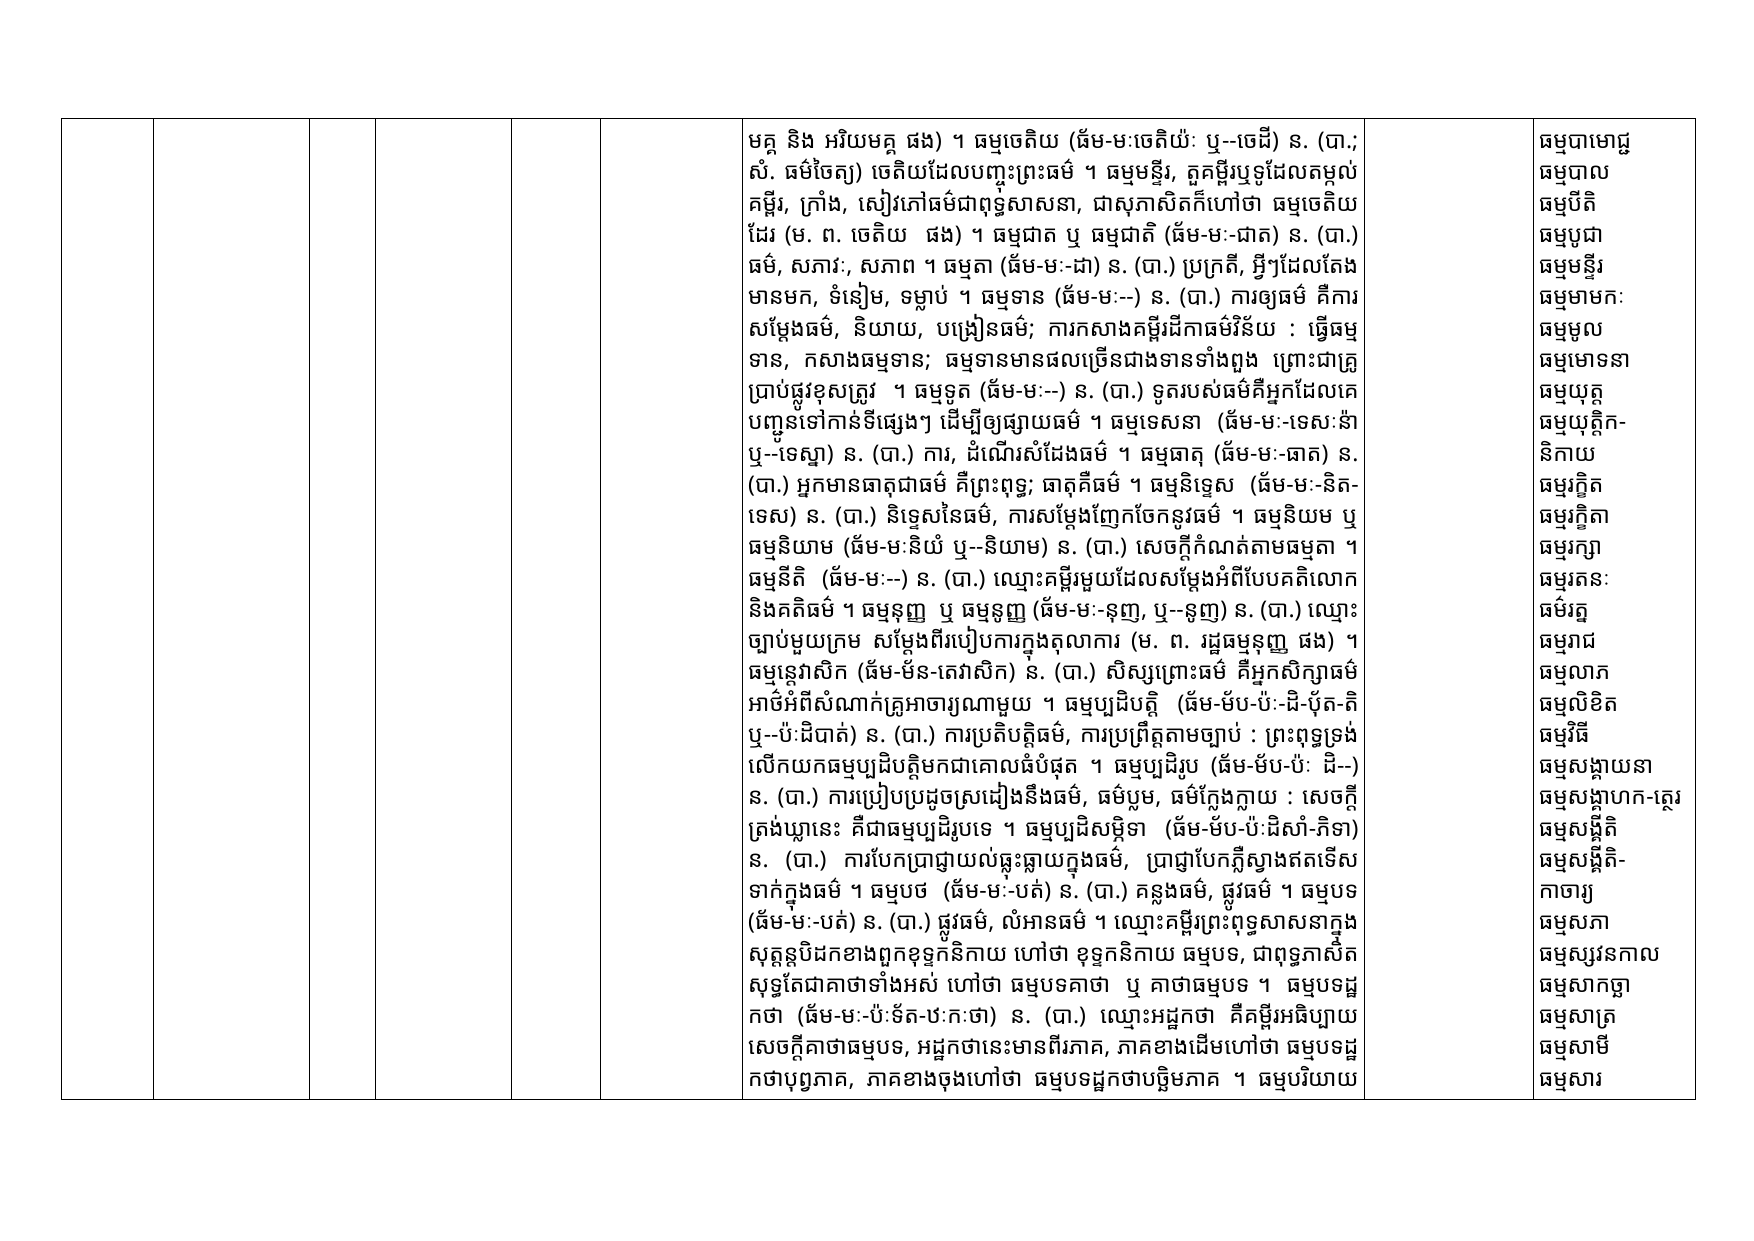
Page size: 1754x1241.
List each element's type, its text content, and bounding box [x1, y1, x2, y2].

table_cell [512, 119, 600, 1098]
table_cell [1365, 119, 1533, 1098]
table_cell ធម្មកថា ធម្មកម្ម ធម្មកាយ ធម្មការ ធម្មក្ខន្ធ ធម្មគុណ ធម្មគោរព ធម្មចក្ក ធម្មចក្កប្បវត្តន-សូត្រ ធម្មចក្ខុ ធម្មចេតិយ​ ធម្មតា ធម្មទាន ធម្មទូត ធម្មទេសនា ធម្មធាតុ ធម្មនិទ្ទេស ធម្មនិយម ធម្មនីតិ ធម្មនុញ្ញ ធម្មន្តេវាសិក ធម្មប្បដិបត្តិ ធម្មប្បដិរូប ធម្មប្បដិសម្ភិទា ធម្មបថ ធម្មបទ ធម្មបទដ្ឋកថា ធម្មបាមោជ្ជ ធម្មបាល ធម្មបីតិ ធម្មបូជា ធម្មមន្ទីរ ធម្មមាមកៈ ធម្មមូល ធម្មមោទនា ធម្មយុត្ត ធម្មយុត្តិក- និកាយ ធម្មរក្ខិត ធម្មរក្ខិតា ធម្មរក្សា ធម្មរតនៈ ធម៌រត្ន ធម្មរាជ ធម្មលាភ ធម្មលិខិត ធម្មវិធី ធម្មសង្គាយនា ធម្មសង្គាហក-ត្ថេរ ធម្មសង្គីតិ ធម្មសង្គីតិ- កាចារ្យ​ ធម្មសភា ធម្មស្សវនកាល ធម្មសាកច្ឆា ធម្មសាត្រ ធម្មសាមី ធម្មសារ ធម្មសាលា ធម្មសាសន៍ ធម្មសាស្រ្ត ធម្មសេនាបតី ធម្មសំវេគ ធម្មាចារ្យ ធម្មាធិករណ៍ ធម្មាធិការ ធម្មាធិការី ធម្មាធិដ្ឋាន ធម្មាធិបតេយ្យ ធម្មាធិប្បាយ ធម្មានុរូប ធម្មារម្មណ៍ ធម្មាសនៈ ធម្មិក ធម្មិករាជ ធម្មុទ្ទេស [1534, 119, 1695, 1098]
table_cell [62, 119, 153, 1098]
table_cell [376, 119, 511, 1098]
table_cell (ធម៌) ធម៌, សភាវៈ​ទ្រទ្រង់​សត្វ​លោក គឺ បុណ្យ, បាប, សុចរិត, ទុច្ចរិត; ហេតុ; សភាព; ធម្មតា; ប្រក្រតី; ធម្មជាត; ប្រាជ្ញា​ញាណ; គុណ; សេចក្ដី​ចម្រើន; អារម្មណ៍​ខាង​ផ្លូវ​ចិត្ត; ការ​រិះ​គិត; សង្ខារ; កិរិយា​មារយាទ; បរិយត្តិ; ច្បាប់ ។ល។ ពាក្យ​នេះ​ប្រើ​សម្រាប់​រៀង​ភ្ជាប់​ពី​ខាង​ដើម​សព្ទ​ដទៃ​ទៀត​ដូច​ជា ធម្ម​កថា (ធ័ម-មៈកៈ ថា) ន. (បា.) សម្ដី​ដែល​ជា​ធម៌; ការ​សំដែង​ធម៌ ។ ធម្ម​កម្ម (ធ័ម មៈក័ម) ន. (បា.) អំពើ, កិច្ចការ​ដែល​ប្រកប​ដោយ​ធម៌, ដែល​ត្រូវ​តាម​ធម៌ ។ ព. ផ្ទ. អធម្ម​កម្ម ។ ធម្ម​កាយ (ធ័ម-មៈ--) ន. (បា.; សំ. ធម៌​កាយ) កាយ​មួយ​យ៉ាង​ក្នុង​កាយ​ទាំង​បី​របស់​ព្រះ​សព្វញ្ញុ​ពុទ្ធ​គឺ រូប​កាយ, នាម​កាយ, ធម្ម​កាយ; ព្រះ​ធម៌​ដែល​ជា​ពុទ្ធ​ភាសិត​ហៅ​ថា ធម្ម​កាយ ព្រោះ​ទុក​ដូច​ជា រូប​កាយ​របស់​ព្រះ​អង្គ សូម្បី​ទ្រង់​បរិព្វាន​ទៅ​ហើយ ក៏​នៅ​មាន​ព្រះ​ធម៌​នេះ​ជា​តំណាង​ព្រះ​អង្គ ។ ធម្មការ (ធ័ម-មៈ--) ន. (បា. ធម្ម + ការ) ឈ្មោះ​ក្រសួង​រដ្ឋ​មន្ត្រី​សម្រេច​កិច្ចការ​ខាង​សាសនា : ក្រសួង​ធម្មការ ។ ធម្មក្ខន្ធ (ធ័ម-ម័ក-ខ័ន) ន. (បា.; សំ. ធម៌ ស្កន្ធ) ពួក​ធម៌, កង​ធម៌; ចំនួន​កង​ធម៌​ជា​ពុទ្ធ​វចនៈ​ក្នុង​ព្រះ​ត្រៃ​បិដក ហៅ​ថា ព្រះ​ធម៌ ៨ ម៉ឺន ៤ ពាន់​ធម្មក្ខន្ធ (ម. ព. ខន្ធ ផង) ។ ធម្ម​គុណ (ធ័ម-មៈ-គុណ) ន. (បា.; សំ. ធម៌​គុណ) គុណ​ព្រះ​ធម៌ គឺ​សភាវៈ​ដែល​ស្រោច​ស្រង់​ទ្រទ្រង់​សត្វ​អ្នក​ប្រតិបត្តិ​តាម​គន្លង​ធម៌​ឲ្យ​បាន​សេចក្ដី​សុខ ។ ធម្ម​គោរព (ធ័ម-មៈ-គោរប់) ន. (សំ. ធម៌ + គៅរវ; បា. ធម្ម + គារវ) សេចក្ដី​កោត​ក្រែង​ចំពោះ​ធម៌ គឺ​សេចក្ដី​ប្រព្រឹត្ត​ប្រតិបត្តិ​តាម​គន្លង​ធម៌ ។ ឈ្មោះ​សាស្ត្រា​ប្រែ​រយ​មួយ​ខ្សែ សម្រាប់​សំដែង​ជា​មុន​បង្អស់​ប្រាប់​សេចក្ដី​គោរព​ធម៌ ក្នុង​ឱកាស​បុណ្យ​ធំ​ៗ តាម​ទម្លាប់​ពុទ្ធ​សាសនិក​ជន​ក្នុង​កម្ពុជ​រដ្ឋ : សាស្ត្រា​ព្រះ​ធម្ម​គោរព ។ ធម្ម​ចក្ក (ធ័ម-មៈច័ក) ន. (បា.; សំ. ធម៌ចក្រ) ចក្រ​គឺ​ធម៌​ឬ​ធម៌​ដូច​ជា​កង់ គឺ​ធម៌​ដែល​ព្រះ​សព្វញ្ញុ​ពុទ្ធ​ទ្រង់​ត្រាស់​សម្ដែង​ជា​ដំបូង​បង្អស់ ក្នុង​កាល​ព្រះ​អង្គ​បាន​ត្រាស់​ទើប​បាន ៥៩​ថ្ងៃ, ទ្រង់​សំដែង​អរិយ​សច្ច ៤ បង្វិល​ដំណើរ​សេចក្ដី​ដូច​ជា​កង់​រទេះ ។ ធម្ម​ចក្កប្បវត្តន​សូត្រ (ធ័ម-មៈច័ក-ក័បប៉ៈវ៉័ត-តៈន៉ៈសូត) ន. (បា.--សុត្ត; សំ. ធម៌​ចក្រ​ប្រវត៌ន​សូត្រ) ឈ្មោះ​សូត្រ​ដែល​ព្រះ​សម្មាសម្ពុទ្ធ​ទ្រង់​សម្ដែង​ធម្ម​ចក្ក ។ ធម្ម​ចក្ខុ (ធ័ម-មៈ-ច័កខុ) ន. (បា.; សំ. ធម៌​ចក្សុស៑ ឬ--ចក្សុ) ភ្នែក​គឺ​ធម៌​ឬ​ធម៌​ទុក​ដូច​ជា​ភ្នែក, បាន​ខាង​ឯ​អរិយ​មគ្គ​ជាន់​ក្រោម​បី​ប្រភេទ​គឺ សោតាបត្តិ​មគ្គ, សកទាគាមិ​មគ្គ, អនាគាមិ​មគ្គ; តែ​ច្រើន​សំដៅ​ចំពោះ សោតាបត្តិ​មគ្គ (ម. ព. មគ្គ និង អរិយ​មគ្គ ផង) ។ ធម្ម​ចេតិយ (ធ័ម-មៈចេតិយ៉ៈ ឬ--ចេដី) ន. (បា.; សំ. ធម៌​ចៃត្យ) ចេតិយ​ដែល​បញ្ចុះ​ព្រះ​ធម៌ ។ ធម្ម​មន្ទីរ, តួ​គម្ពីរ​ឬ​ទូ​ដែល​តម្កល់​គម្ពីរ, ក្រាំង, សៀវភៅ​ធម៌​ជា​ពុទ្ធ​សាសនា, ជា​សុភាសិត​ក៏​ហៅ​ថា ធម្ម​ចេតិយ ដែរ (ម. ព. ចេតិយ ផង) ។ ធម្មជាត ឬ ធម្មជាតិ (ធ័ម-មៈ-ជាត) ន. (បា.) ធម៌, សភាវៈ, សភាព ។ ធម្មតា (ធ័ម-មៈ-ដា) ន. (បា.) ប្រក្រតី, អ្វី​ៗ​ដែល​តែង​មាន​មក, ទំនៀម, ទម្លាប់ ។ ធម្ម​ទាន (ធ័ម-មៈ--) ន. (បា.) ការ​ឲ្យ​ធម៌ គឺ​ការ​សម្ដែង​ធម៌, និយាយ, បង្រៀន​ធម៌; ការ​កសាង​គម្ពីរ​ដីកា​ធម៌​វិន័យ : ធ្វើ​ធម្ម​ទាន, កសាង​ធម្ម​ទាន; ធម្ម​ទាន​មាន​ផល​ច្រើន​ជាង​ទាន​ទាំងពួង ព្រោះ​ជា​គ្រូ​ប្រាប់​ផ្លូវ​ខុស​ត្រូវ ។ ធម្ម​ទូត (ធ័ម-មៈ--) ន. (បា.) ទូត​របស់​ធម៌​គឺ​អ្នក​ដែល​គេ​បញ្ជូន​ទៅ​កាន់​ទី​ផ្សេង​ៗ ដើម្បី​ឲ្យ​ផ្សាយ​ធម៌ ។ ធម្ម​ទេសនា (ធ័ម-មៈ-ទេសៈន៉ា ឬ--ទេស្នា) ន. (បា.) ការ, ដំណើរ​សំដែង​ធម៌ ។ ធម្ម​ធាតុ (ធ័ម-មៈ-ធាត) ន. (បា.) អ្នក​មាន​ធាតុ​ជា​ធម៌ គឺ​ព្រះ​ពុទ្ធ; ធាតុ​គឺ​ធម៌ ។ ធម្ម​និទ្ទេស (ធ័ម-មៈ-និត-ទេស) ន. (បា.) និទ្ទេស​នៃ​ធម៌, ការ​សម្ដែង​ញែក​ចែក​នូវ​ធម៌ ។ ធម្ម​និយម ឬ ធម្ម​និយាម (ធ័ម-មៈនិយំ ឬ--និយាម) ន. (បា.) សេចក្ដី​កំណត់​តាម​ធម្មតា ។ ធម្ម​នីតិ (ធ័ម-មៈ--) ន. (បា.) ឈ្មោះ​គម្ពីរ​មួយ​ដែល​សម្ដែង​អំពី​បែប​គតិ​លោក និង​គតិ​ធម៌ ។ ធម្ម​នុញ្ញ ឬ ធម្ម​នូញ្ញ (ធ័ម-មៈ-នុញ, ឬ--នូញ) ន. (បា.) ឈ្មោះ​ច្បាប់​មួយ​ក្រម សម្ដែង​ពី​របៀប​ការ​ក្នុង​តុលាការ (ម. ព. រដ្ឋ​ធម្ម​នុញ្ញ ផង) ។ ធម្មន្តេវាសិក (ធ័ម-ម័ន-តេវាសិក) ន. (បា.) សិស្ស​ព្រោះ​ធម៌ គឺ​អ្នក​សិក្សា​ធម៌​អាថ៌​អំពី​សំណាក់​គ្រូ​អាចារ្យ​ណា​មួយ ។ ធម្មប្បដិបត្តិ (ធ័ម-ម័ប-ប៉ៈ-ដិ-ប៉័ត-តិ ឬ--ប៉ៈដិបាត់) ន. (បា.) ការ​ប្រតិបត្តិ​ធម៌, ការ​ប្រព្រឹត្ត​តាម​ច្បាប់ : ព្រះ​ពុទ្ធ​ទ្រង់​លើក​យក​ធម្មប្បដិបត្តិ​មក​ជា​គោល​ធំ​បំផុត ។ ធម្មប្បដិរូប (ធ័ម-ម័ប-ប៉ៈ ដិ--) ន. (បា.) ការ​ប្រៀប​ប្រដូច​ស្រដៀង​នឹង​ធម៌, ធម៌​ប្លម, ធម៌​ក្លែងក្លាយ : សេចក្ដី​ត្រង់​ឃ្លា​នេះ គឺ​ជា​ធម្មប្បដិរូប​ទេ ។ ធម្មប្បដិ​សម្ភិទា (ធ័ម-ម័ប-ប៉ៈដិសាំ-ភិទា) ន. (បា.) ការ​បែក​ប្រាជ្ញា​យល់​ធ្លុះ​ធ្លាយ​ក្នុង​ធម៌, ប្រាជ្ញា​បែក​ភ្លឺ​ស្វាង​ឥត​ទើស​ទាក់​ក្នុង​ធម៌ ។ ធម្ម​បថ (ធ័ម-មៈ-បត់) ន. (បា.) គន្លង​ធម៌, ផ្លូវ​ធម៌ ។ ធម្ម​បទ (ធ័ម-មៈ-បត់) ន. (បា.) ផ្លូវ​ធម៌, លំអាន​ធម៌ ។ ឈ្មោះ​គម្ពីរ​ព្រះ​ពុទ្ធ​សាសនា​ក្នុង​សុត្តន្ត​បិដក​ខាង​ពួក​ខុទ្ទក​និកាយ ហៅ​ថា ខុទ្ទក​និកាយ ធម្ម​បទ, ជា​ពុទ្ធ​ភាសិត​សុទ្ធ​តែ​ជា​គាថា​ទាំងអស់ ហៅ​ថា ធម្ម​បទ​គាថា ឬ គាថា​ធម្ម​បទ ។ ធម្ម​បទដ្ឋ​កថា (ធ័ម-មៈ-ប៉ៈទ័ត-ឋៈកៈថា) ន. (បា.) ឈ្មោះ​អដ្ឋ​កថា គឺ​គម្ពីរ​អធិប្បាយ​សេចក្ដី​គាថា​ធម្ម​បទ, អដ្ឋ​កថា​នេះ​មាន​ពីរ​ភាគ, ភាគ​ខាង​ដើម​ហៅ​ថា ធម្ម​បទដ្ឋ​កថា​បុព្វ​ភាគ, ភាគ​ខាង​ចុង​ហៅ​ថា ធម្ម​បទដ្ឋ​កថា​បច្ឆិម​ភាគ ។ ធម្ម​បរិយាយ (ធ័ម-មៈ-ប៉ៈរ៉ិយ៉ាយ ឬ--បរ៉ិ--) ន. (បា.) បរិយាយ​នៃ​ធម៌, សេចក្ដី​អធិប្បាយ​វែក​ញែក​នូវ​ធម៌, ការ​ពន្យល់​សេចក្ដី​តាម​ដំណើរ​ធម៌ : ធម្ម​បរិយាយ​នេះ​មិន​ត្រូវ​តាម​របៀប​ទេ, ធម្ម​បរិយាយ​នោះ​ពីរោះ​ជ្រាលជ្រៅ​ល្អ​ណាស់ ។ ធម្ម​បាមោជ្ជ (ធ័ម-មៈ-ប៉ាម៉ោច) ន. (បា. ធម្មប្បាមោជ្ជ; សំ. ធម៌​ប្រមោទ ឬ ធម៌​ប្រាមោទ្យ) សេចក្ដី​រីករាយ​ចំពោះ​ធម៌ ។ ធម្ម​បាល (ធ័ម-មៈ--) ន. (បា.) អ្នក​រក្សា​ធម៌ ។ ធម្ម​បីតិ (ធ័ម-មៈ-ប៉ីតិ) ន. (បា. ធម្មប្បីតិ; សំ. ធម៌​ប្រីតិ) ដំណើរ​ក្រេប​ផឹក​រស​ធម៌; សេចក្ដី​រីករាយ​ចំពោះ​ធម៌ : អ្នក​មាន​ធម្មបីតិ​ក្នុង​សន្តាន​រមែង​សម្រេច​ឥរិយាបថ​ទាំង ៤ ជា​សុខ ។ ធម្ម​បូជា (ធ័ម-មៈ--) ន. (បា.) បូជា​ចំពោះ​ធម៌, បូជា​ចំពោះ​អ្នក​ចេះ​ធម៌​ឬ​ចំពោះ​អ្នក​ប្រព្រឹត្ត​ធម៌ : វត្ថុ​នេះ​ជា​ធម្ម​បូជា​របស់​ខ្ញុំ ។ ធម្ម​មន្ទីរ (ធ័ម-មៈ-មន់ទី) ន. (បា. ធម្ម​មន្ទិរ) ផ្ទះ, កន្លែង​តម្កល់​ធម៌ គឺ​បណ្ណាល័យ​តម្កល់​គម្ពីរ​ផ្សេង​ៗ ។ ធម្ម​មាមកៈ (ធ័ម-មៈ-មាមៈកៈ) ន. (បា. ធម្ម​មាមក) អ្នក​ដែល​រាប់​អាន​គោរព​ថា​ព្រះ​ធម៌​ជា​របស់​អាត្មា​អញ គឺ​អ្នក​ដែល​ជឿ​ធម៌​ជា​ពុទ្ធ​សាសនា​ស៊ប់​ចិត្ត ឥត​មាន​ងាក​បែរ ។ ធម្ម​មូល (ធ័ម-មៈ--) ន. (បា.) ឫស​គល់​នៃ​ធម៌, ទី​តាំង​នៃ​ធម៌ : សេចក្ដី​ដឹង​គុណ​គោរព​អ្នក​មាន​គុណ ជា​ធម្ម​មូល ។ ធម្ម​មោទនា (ធ័ម-មៈមោទៈនា) ន. (បា.) សេចក្ដី​រីករាយ​ចំពោះ​ធម៌ ។ ធម្ម​យុត្ត (ធ័ម-មៈ-យុត) ន. ឬ គុ. (បា.; សំ. ធម៌​យុក្ត) អ្នក​ប្រកប​ដោយ​ធម៌; ដែល​ប្រកប​ដោយ​ធម៌ ។ ធម្ម​យុត្តិក​និកាយ (ធ័ម-មៈ-យុត-តិកៈ) ន. (បា.) ឈ្មោះ​គណៈ​បព្វជិត​ក្នុង​ព្រះ​ពុទ្ធ​សាសនា​សម័យ​សព្វ​ថ្ងៃ​នេះ ដែល​ជា​គូ​គ្នា​នឹង​មហា​និកាយ (ម. ព. នេះ​ផង) ។ ធម្ម​រក្ខិត (ធ័ម-មៈ-រ័កខិត) ន. ឬ គុ. (បា.; សំ. ធម៌​រក្សិត) អ្នក​រក្សា​ធម៌ ។ ពាក្យ​នេះ​ច្រើន​ប្រើ​ជា​ឈ្មោះ​ភិក្ខុ​ឬ​សាមណេរ​ក្នុង​ព្រះ​ពុទ្ធ​សាសនា ។ ចួន​កាល​ប្រើ​ជា​សមណ​ស័ក្តិ​ទី​រាជា​គណៈ​ក៏​មាន ។ ធម្ម​រក្ខិតា (ធ័ម-មៈរ័កខិតា) ន. (បា.) ស្រ្តី​ដែល​ជន​អ្នក​ប្រព្រឹត្ត​ធម៌​ត្រូវ​គ្នា គ្រប់គ្រង​រក្សា​ជា​ធំ​ត្រួតត្រា​លើ : ស្ត្រី​ធម្ម​រក្ខិតា ។ ធម្ម​រក្សា (ធ័ម-មៈ-រ័កសា) ន. (បា. ធម៌ + រក្ស) ការ​រក្សា​ធម៌ ។ ពាក្យ​នេះ​សព្វ​ថ្ងៃ ខ្មែរ​យើង​ប្រើ​ជា​ងារ​មន្ត្រី​ក្នុង​ក្រុម​សង្ឃ​ការី : ព្រះ​ធម្ម​រក្សា ។ ធម្ម​រតនៈ ឬ ធម្ម​រ័តន៍ (ធ័ម-មៈ-រៈតៈន៉ៈ ឬ--រ័ត) ន. (បា. ធម្ម​រតន, សំ. ធម៌​រត្ន) កែវ​គឺ​ព្រះ​ធម៌ ឬ​ព្រះ​ធម៌​ដែល​ទុក​ជា​កែវ​ដ៏​វិសេស ។ ធម៌​រត្ន ឬ ធម៌​រ័ត្ន (ធ័រ​រ័ត) ន. (ដូច​គ្នា​នឹង ធម្ម​រតនៈ ឬ ធម្ម​រ័តន៍) ។ ធម្ម​រាជ (ធ័ម-មៈ-រាច) ន. (បា.) លោក​ដែល​ជា​ស្ដេច​ព្រោះ​ត្រាស់​ដឹង​ធម៌ (ព្រះ​សព្វញ្ញុ​ពុទ្ធ) : ព្រះ​សម្ពុទ្ធ​ជា​ធម្ម​រាជ ។ ធម្ម​លាភ (ធ័ម-មៈ-លាប) ន. (បា. ធម្ម + លាភ) លាភ​ដែល​កើត​ដោយ​ធម៌, ការ​បាន​អ្វី​ៗ ដោយ​នូវ​ធម៌ : ទ្រព្យ​នេះ​ជា​ធម្ម​លាភ​របស់​ខ្ញុំ ។ ធម្ម​លិខិត (ធ័ម-មៈ--) ន. (បា. ធម្ម + លិខិត) អ្នក​សរសេរ, កត់ត្រា, ចម្លង​ធម៌ ។ ពាក្យ​នេះ​ខ្មែរ​យើង​ប្រើ​ជា​សមណ​ស័ក្តិ​ខាង​បព្វជិត​ទី​រាជា​គណៈ​ជាន់​ខ្ពស់ : ព្រះ​ធម្ម​លិខិត; ចួន​កាល​ព្រះ​ករុណា​ជា​ម្ចាស់​ជីវិត​ទ្រង់​ប្រោស​ព្រះ​រាជ​ទាន​តាំង​ដល់​ទី​សម្ដេច​​ក៏​មាន : សម្ដេច​ព្រះ​ធម្ម​លិខិត ។ ធម្ម​វិធី (ធ័ម-មៈ--) ន. (បា.) បែប​ផែន​នៃ​ធម៌, វិធី​ប្រតិបត្តិ​ធម៌ ។ ធម្ម​សង្គាយនា (ម. ព. ធម្មសង្គីតិ) ។ ធម្ម​សង្គាហកត្ថេរ (ធ័ម-មៈ-សង់គាហៈក័ត-ថេរ៉ៈ ឬ-ថែ) ន. (បា.) ពួក​ព្រះ​ថេរៈ​អ្នក​សង្គាយនា​ធម៌ គឺ​ពួក​ព្រះ​ថេរានុត្ថេរៈ ដែល​ប្រជុំ​គ្នា​ផ្ទៀង​ព្រះ​ត្រៃ​បិដក ដូច​កាល​ប្រជុំ​ធ្វើ​បឋម​សង្គាយនា​ជាដើម ។ ធម្ម​សង្គីតិ (ធ័ម-មៈ-សង់គីតិ) ន. (បា.) ការ​ប្រជុំ​ផ្ទៀង​ធម៌​គឺ​ការ​ផ្ទៀង​ផ្ទាត់​រួបរួម​ធម្ម​វិន័យ​ឲ្យ​មាន​របៀប​ត្រឹមត្រូវ​តាម​បែប​ដើម (ហៅ​ថា ធម្ម​សង្គាយនា ក៏​បាន) ។ ធម្ម​សង្គីតិកាចារ្យ (ធ័ម-មៈ-សង់គីតិកាចា) ន. (បា. សំ.; បា. ធម្ម​សង្គីតិកាចរិយ) ពួក​លោក​អាចារ្យ​អ្នក​ផ្ទៀង​ផ្ទាត់​រួបរួម​ធម៌ (ពាក្យ​នេះ​ជា​វេវចនៈ​នៃ ធម្ម​សង្គាហកត្ថេរ) ។ ធម្ម​សភា (ធ័ម-មៈ-សៈភា) ន. (បា.; សំ. ធម៌​សភា) សាលា​សម្រាប់​ប្រជុំ​ប្រឹក្សា​អំពី​ធម៌ ។ សាលា​យុត្តិ​ធម៌; សាលា​ជំនុំ​ក្ដី ។ ធម្មស្សវន​កាល (ធ័ម-ម័ស-សៈវ៉ៈន៉ៈ--) ន. (បា.; សំ. ធម៌​ស្រវណ​កាល) កាល, ពេល​ដែល​សាធុជន​គួរ​ស្ដាប់​ធម៌ (ថ្ងៃ​សីល​ឬ​ក្រៅ​ពី​ថ្ងៃ​សីល​ក៏​ដោយ ដែល​មាន​ពេល​ឱកាស​គួរ​សាធុ​ជន​ស្ដាប់​ធម៌ ហៅ​ថា ធម្មស្សវន​កាល) ។ ធម្ម​សាកច្ឆា (ធ័ម-មៈ-សាក័ច-ឆា) ន. (បា.) ការ​សន្ទនា​អំពី​ធម៌, ការ​ប្រឹក្សា, សាក​សួរ​អំពី​ធម៌ : ធ្វើ​ធម្ម​សាកច្ឆា, ស្ដាប់​ធម្ម​សាកច្ឆា ។ ធម្ម​សាត្រ (ធ័ម-មៈ-សាត) ន. (ម. ព. ធម្ម​សាស្ត្រ) ។ ធម្ម​សាមី (ធ័ម-មៈ-សាម៉ី) ន. (បា. ធម្មស្សាមី; សំ. ធម៌​ស្វាមិន៑) ម្ចាស់​លើ​គេ​ព្រោះ​បាន​ត្រាស់​ដឹង​ធម៌ (ព្រះ​សព្វញ្ញុ​ពុទ្ធ) : ព្រះ​ធម្ម​សាមី; ព្រះ​សម្មាសម្ពុទ្ធ​ទ្រង់​ជា​ធម្ម​សាមី ។ ធម្ម​សារ (ធ័ម-មៈ--) ន. (បា.) ខ្លឹម​ធម៌, ធម៌​មាន​ខ្លឹម គឺ​ធម៌​ដែល​នាំ​អ្នក​ប្រព្រឹត្ត​ឲ្យ​រួច​ចាក​ទុក្ខ ។ ធម្ម​សាលា (ធ័ម-មៈ-សាល៉ា) ន. (បា.; សំ. ធម៌​សាលា) សាលា​សម្រាប់​សាធុ​ជន​ប្រជុំ​ស្ដាប់​ធម៌, ប្រឹក្សា​អំពី​ធម៌ : សាលា​សម្រាប់​ប្រជុំ​រៀន​ធម៌ (រោង​រៀន​ធម៌) ។ ធម្ម​សាសន៍ (ធ័ម-មៈ-សាស) ន. (បា.) ពាក្យ​ប្រដៅ​ប្រកប​ដោយ​ធម៌, ពាក្យ​បណ្ដាំ​ឬ​ឱវាទ​ដែល​ទាក់ទង​ដោយ​ច្បាប់ ។ ធម្ម​សាស្ត្រ (ធ័ម-មៈ-សាស) ន. (បា. សំ.; សំ. ធម្ម​សាស្ត្រ; បា. ធម្ម​សត្ថ) ឈ្មោះ​គម្ពីរ​សំដែង​អំពី​យុតិ្ត​ធម៌ (ខាង​តុលាការ) : ច្បាប់​ធម្ម​សាស្ត្រ ។ ឈ្មោះ​ក្រម​ច្បាប់​យុត្តិ​ធម៌ (ខាង​តុលាការ) : ច្បាប់​ធម្ម​សាស្ត្រ (ហៅ​ក្លាយ​ជា ធម្ម​សាត្រ ក៏​មាន, គួរ​ប្រើ ធម្ម​សាស្ត្រ ឬ ធម៌​សាស្ត្រ វិញ ត្រឹមត្រង់​តាម​ប្រភេទ​នៃ​ពាក្យ) ។ ធម្ម​សេនាបតី (ធ័ម-មៈ-សេន៉ាប៉ៈដី) ន. (បា. ធម្ម​សេនាបតិ) នាម​វិសេស​របស់​ព្រះ​សារីបុត្តត្ថេរ​ជា​អគ្គ​សាវ័ក (សាវ័ក​ខាង​ស្ដាំ) នៃ​ព្រះ​សក្យមុនី​សម្ពុទ្ធ; មាន​ន័យ​មួយ​ផ្សេង​ថា ព្រះ​ខីណាស្រព​ទាំងអស់​ក៏​សុទ្ធ​តែ​មាន​នាម​វិសេស​ថា ធម្ម​សេនាបតី បាន​ដែរ ព្រោះ​លោក​ច្បាំង​ឈ្នះ​សេនា​គឺ​អកុសល​ធម៌ ដោយ​កម្លាំង​រេហ៍​ពល​គឺ​កុសល​ធម៌​ដូច​ៗគ្នា​ទាំងអស់; ប៉ុន្តែ​ពាក្យ​នេះ ដែល​ប្រើ​ប្រាកដ ចំពោះ​តែ​ជា​នាម​វិសេស​របស់​ព្រះ​សារីបុត្តត្ថេរ​ប៉ុណ្ណោះ : ព្រះ​សារីបុត្ត​ជា​ធម្ម​សេនាបតី, ព្រះ​ធម្ម​សេនាបតី ។ ធម្ម​សំវេគ (ធ័ម មៈ-សង្វេក ឬ ធ័ម-មៈ-សង្វែក) ន. (បា.) សេចក្ដី​សំវេគ​ចំពោះ​ធម៌​មាន​ទុក្ខំ អនិច្ចំ អនត្តា ជាដើម (ម. ព. សំវេគ ផង) ។ ធម្មាចារ្យ (ធ័ម-មាចា) ន. (សំ. ធម៌ាចាយ៌; បា. ធម្មាចរិយ) អាចារ្យ​អ្នក​បង្រៀន​ធម៌, គ្រូ​ព្រះ​ធម៌ : លោក​ជា​ធម្មាចារ្យ​របស់​ខ្ញុំ ។ ធម្មាធិករណ៍ (ធ័ម-មា-ធិ-ក) ន. (បា. ធម្មាធិករណ; សំ. ធម៌ាធិករណ) អធិករណ៍​អំពី​ធម៌; សាលា​យុតិ្តធម៌, សាលា​ជំនុំ​ក្ដី ។ ធម្មាធិការ (ធ័ម-មា--) ន. (បា.; សំ ធម៌ាធិការ) ដូច​គ្នា​នឹង ធម្មាធិករណ៍ ដែរ ។ ធម្មាធិការ​នាយក (ធ័ម-មាធិការ៉ៈនាយក់) ន. (បា.; សំ. ធម៌ាធិ--) នាយក (អធិបតី​ឬ​ចាងហ្វាង) សាលា​ជំនុំ​ក្ដី ។ ធម្មាធិការី (ធ័ម-មាធិការ៉ី) ន. (បា.; សំ. ធម៌ាធិការិន៑) អ្នក​ពិភាក្សា​ក្ដី, អ្នក​ជំនុំ​ក្ដី (ចៅក្រម) ។ ធម្មាធិដ្ឋាន (--ធិតឋាន) ន. (បា.) ការ​ផ្គង​តាំង​ចិត្ត​ចំពោះ​ធម៌; ការ​លើក​យក​ធម៌​ឬ​យក​ច្បាប់​មក​ជា​ទី​តាំង, ពាក្យ​ឬ​ប្រយោគ​ដែល​និយាយ​សំដៅ​ចំពោះ​អំពើ​ឬ​ចំពោះ​ធម៌​ត្រង់​ៗ​តែ​ម្យ៉ាង មិន​បាន​និយាយ​ដល់​រូប​បុគ្គល​អ្នក​ធ្វើ​អ្នក​ប្រព្រឹត្ត ដូច​ជា​ប្រយោគ​ថា : បាប​រមែង​ឲ្យ​ផល​អាក្រក់, បុណ្យ​រមែង​ឲ្យ​ផល​ល្អ យ៉ាង​នេះ​ជាដើម ហៅ​ថា​ពាក្យ​ជា ធម្មាធិដ្ឋាន ។ ព. ផ្ទ. បុគ្គលាធិដ្ឋាន (ម. ព. នោះ​ផង) ។ ធម្មាធិបតេយ្យ (ធ័ម-មាធិប៉ៈតៃ) ន. ឬ គុ. (បា.) អ្នក​ដែល​មាន​ធម៌​ជា​អធិបតី គឺ​អ្នក​ដែល​ធ្វើ​អ្វី​ៗ អាង​ដល់​ធម៌ និង​ច្បាប់​ជា​ធំ; ដំណើរ​ដែល​អាង​ដល់​ធម៌​និង​ច្បាប់​ជា​ធំ ។ ធម្មាធិប្បាយ (ធ័ម-មាធិប-បាយ) ន. (បា.) សេចក្ដី​អធិប្បាយ​ធម៌, ដំណើរ​ពន្យល់​ធម៌ ។ ធម្មានុរូប គុ. (បា. ធម្ម + អនុរូប) ដែល​សម​គួរ, ដែល​មាន​ទំនង​ដ៏​សម​គួរ​តាម​ធម៌, ដែល​ស្រប​ទៅ​តាម​ធម៌, ដែល​សមរម្យ​ត្រឹមត្រូវ​តាម​ច្បាប់ ។ ធម្មារម្មណ៍ (--រ៉ម់) ន. (បា.) អារម្មណ៍​របស់​ចិត្ត; អារម្មណ៍​គឺ​ធម៌ ឬ ធម៌​ជា​អារម្មណ៍ ។ ក្នុង​អភិធម្មត្ថ​សង្គហៈ​ថា ធម៌ ៦ យ៉ាង​គឺ បសាទរូប ១ សុខុមរូប ១ ចិត្ត ១ ចេតសិក ១ រូប ១ និព្វាន ១ ហៅ​ថា ធម្មារម្មណ៍ ។ ធម្មាសនៈ ឬ ធម្មាសន៍ (ធ័មៈមាសៈន៉ៈ ឬ​ធ័ម-មាស) ន. (បា. ធម្មាសន) អាសនៈ​សម្រាប់​អង្គុយ​សំដែង​ធម៌ ឬ​សម្រាប់​អង្គុយ​សូត្រ​ធម៌, គ្រែ​សម្រាប់​អង្គុយ​សម្ដែង​ធម៌ : អង្គុយ​លើ​ធម្មាសនៈ; គ្រែ​ធម្មាសន៍ ។ ធម្មិក (ធ័ម-មិក) គុ. (បា.; សំ. ធរ្មិក) ដែល​ប្រកប​ដោយ​ធម៌ : ព្រះ​បាទ​ធម្មិក, មនុស្ស​ធម្មិក, ទ្រព្យ​ធម្មិក, ភោជន​ធម្មិក ។ល។ ធម្មិក​រាជ (ធ័ម-មិកៈរាច) ន. (បា.; សំ. ធរ្មិក​រាជ) ស្ដេច​ប្រកប​ដោយ​ធម៌, ស្ដេច​ទ្រង់​ទសពិធ​ធម៌ : ព្រះ​មហា​ក្សត្រ​អង្គ​នុះ ទ្រង់​ជា​ធម្មិក​រាជ ។ ធម្មុទ្ទេស (ធ័ម-មុត-ទេស) ន. (បា.) ការ​លើក​យក​ចំនួន​មាតិកា​ធម៌​នីមួយ​ៗ​មក​សម្ដែង​ប្រាប់​ឲ្យ​ដឹង​ថា ប៉ុណ្ណេះ​ប៉ុណ្ណោះ : ធម្ម​កថិក​មុន​នឹង​អធិប្បាយ​ពន្យល់​ធម៌​ណា​មួយ គប្បី​សំដែង​នូវ​ធម្មុទ្ទេស​សិន ។ មួយទៀត​ថា ការ​លើក​យក​ធម៌ ៤​យ៉ាង មក​ពិចារណា​ឬ​យក​មក​សម្ដែង​តាម​ការណ៍​ពិត ហៅ​ថា ធម្មុទ្ទេស, ធម៌ ៤ នោះ​គឺ ១-សត្វ​លោក សុទ្ធ​តែ​ឥត​ទៀងទាត់​ឋិតថេរ​ចិរកាល​ទេ តែងតែ​លុះ​ក្នុង​អំណាច​នៃ​រាជ-ព្យាធិ-មរណៈ គេច​មិន​ផុត​ឡើយ; ២-សត្វ​លោក​ឥត​មាន​កន្លែង​ជ្រក​ពួន​ឲ្យ​រួច​អំពី​ការ​ភិតភ័យ​ទេ; ៣-សត្វ​លោក​ឥត​មាន​ទ្រព្យ​សម្បត្តិ​ក្រៅ​ពី​កុសល​កម្ម​ដែល​ខ្លួន​បាន​កសាង​សន្សំ​ទេ រមែង​តែ​លះ​សរពើ​ទាំង​អស់ ហើយ​ចេញ​ចាក​លោក​នេះ​ទៅ​ៗ; ៤-សត្វ​លោក​ជា​ទាសៈ​នៃ​តណ្ហា តែងតែ​មាន​ការ​ខ្វះ​កន្លះ​ជានិច្ច​មិន​ដែល​ពេញ​ចំណង់​ខ្លួន​ទេ ។ល។ [743, 119, 1364, 1098]
table_cell [601, 119, 742, 1098]
table_cell [310, 119, 375, 1098]
table_cell [154, 119, 309, 1098]
